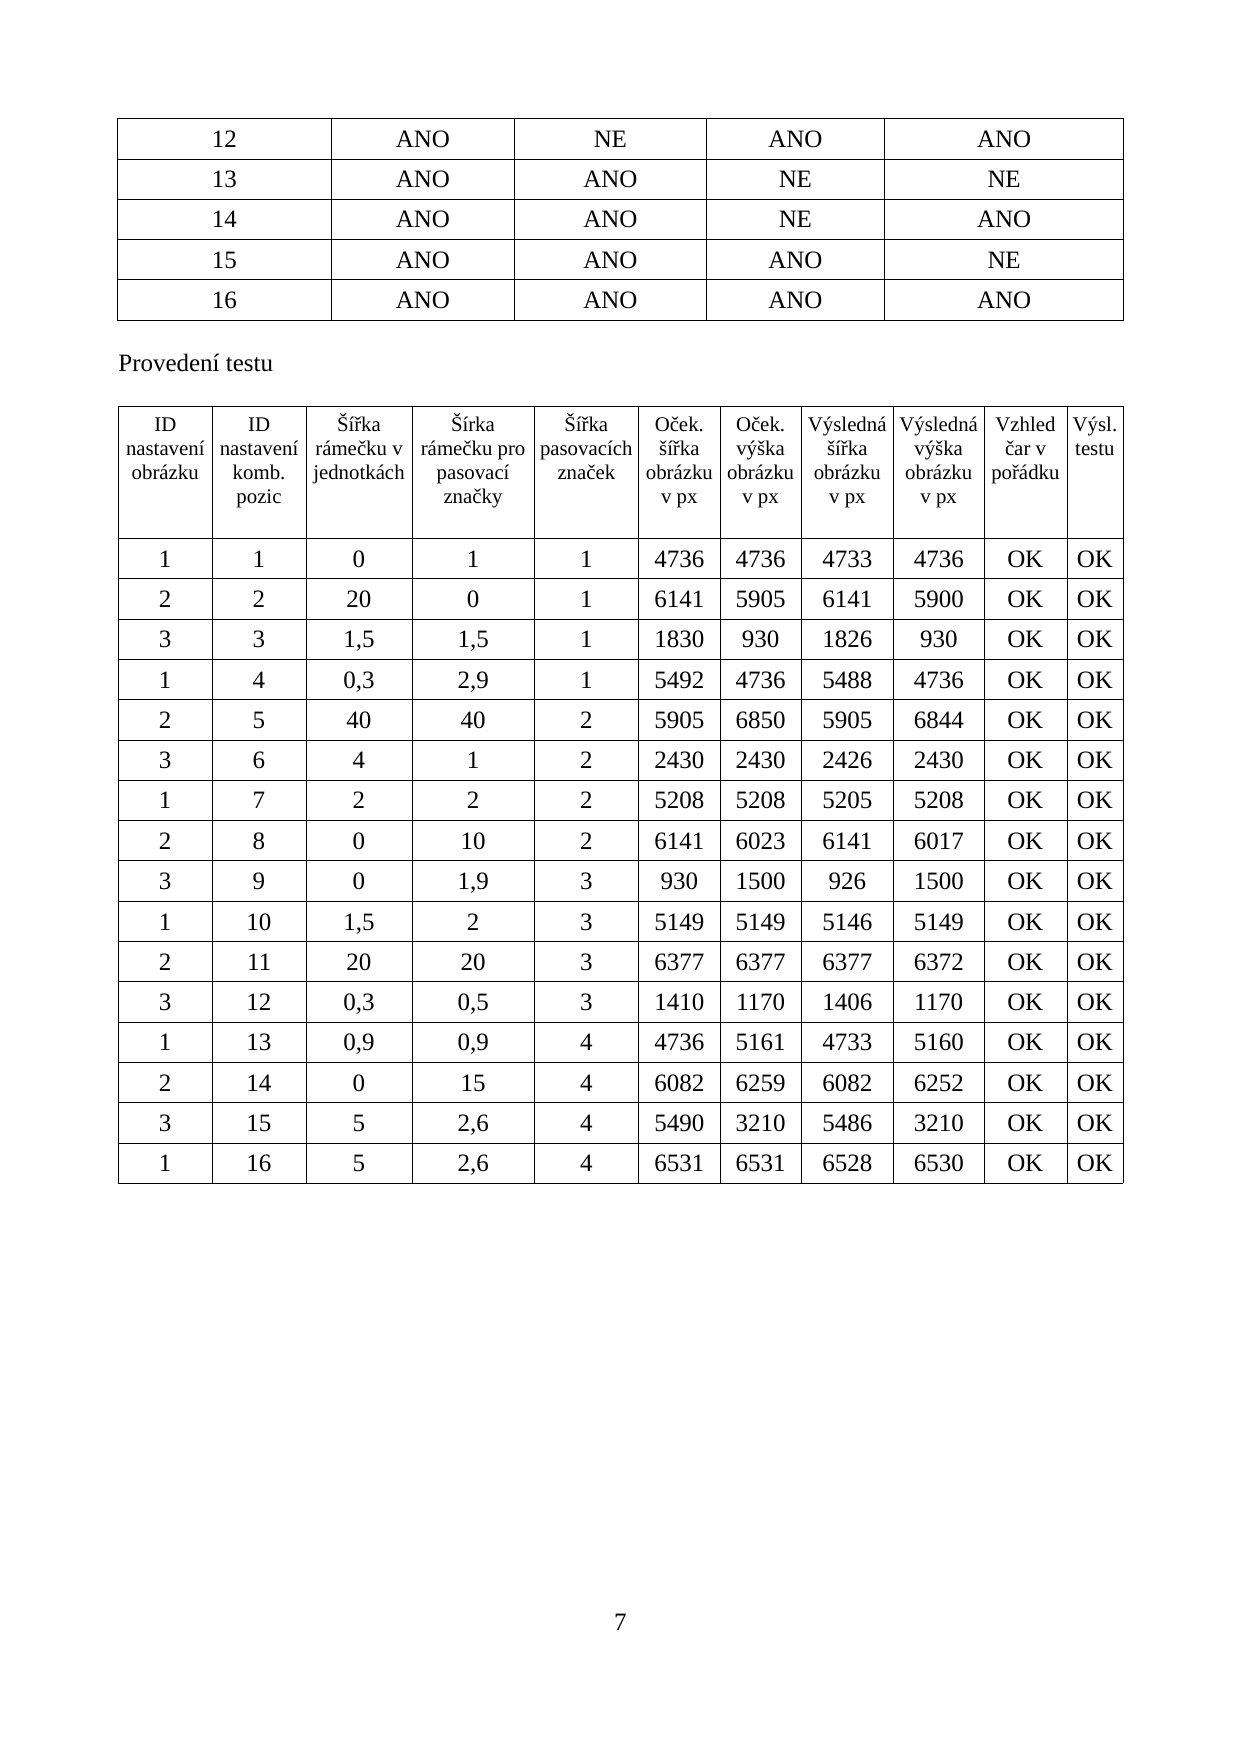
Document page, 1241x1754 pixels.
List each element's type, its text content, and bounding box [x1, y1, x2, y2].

table_header Šířka rámečku v jednotkách [307, 407, 412, 538]
table_cell 5905 [721, 579, 801, 618]
table_cell 1 [535, 620, 638, 659]
table_cell 4 [535, 1144, 638, 1183]
table_cell 4 [535, 1103, 638, 1143]
table_cell 2,9 [413, 660, 534, 699]
table_cell 2 [535, 700, 638, 739]
table_cell 4736 [894, 539, 984, 578]
table_cell ANO [515, 160, 706, 199]
table_cell ANO [332, 160, 514, 199]
table_cell 15 [413, 1063, 534, 1102]
table_cell 1 [535, 579, 638, 618]
table_cell 1 [413, 741, 534, 780]
table_cell 0,9 [307, 1023, 412, 1062]
table_cell 5486 [802, 1103, 893, 1143]
table_cell 5 [213, 700, 306, 739]
table_cell 2430 [894, 741, 984, 780]
table_cell 1 [213, 539, 306, 578]
table_cell 5 [307, 1144, 412, 1183]
table_cell OK [1068, 942, 1123, 981]
table_cell 3210 [721, 1103, 801, 1143]
table_cell 20 [307, 942, 412, 981]
table_cell 6377 [639, 942, 720, 981]
table_cell 5160 [894, 1023, 984, 1062]
table_cell OK [1068, 781, 1123, 820]
table_cell 3 [535, 902, 638, 941]
table_cell OK [1068, 579, 1123, 618]
table_cell 6082 [639, 1063, 720, 1102]
table_cell OK [1068, 539, 1123, 578]
table_cell 2 [213, 579, 306, 618]
table_cell 5161 [721, 1023, 801, 1062]
table_cell 0,5 [413, 982, 534, 1022]
table_cell 1,5 [307, 620, 412, 659]
table_cell 2430 [721, 741, 801, 780]
table_cell 4736 [639, 539, 720, 578]
table_cell 0 [307, 539, 412, 578]
text Provedení testu [118, 348, 1122, 377]
table_cell 5208 [721, 781, 801, 820]
table_cell 4733 [802, 1023, 893, 1062]
table_cell 5149 [894, 902, 984, 941]
table_cell 2 [119, 579, 212, 618]
table_cell 6082 [802, 1063, 893, 1102]
table_header Oček. šířka obrázku v px [639, 407, 720, 538]
table_cell 5 [307, 1103, 412, 1143]
table_cell 2,6 [413, 1103, 534, 1143]
table_cell 20 [413, 942, 534, 981]
table_cell 1 [119, 660, 212, 699]
table_cell OK [985, 1063, 1067, 1102]
table_cell OK [985, 1023, 1067, 1062]
table_cell 2 [413, 781, 534, 820]
table_cell 4 [213, 660, 306, 699]
table_cell 5205 [802, 781, 893, 820]
table_cell 13 [213, 1023, 306, 1062]
table_cell 5149 [639, 902, 720, 941]
table_cell 40 [413, 700, 534, 739]
table_cell 20 [307, 579, 412, 618]
table_cell 1500 [894, 861, 984, 901]
table_cell OK [1068, 982, 1123, 1022]
table_cell 12 [118, 119, 331, 158]
table_cell 6141 [802, 821, 893, 860]
table_cell 3210 [894, 1103, 984, 1143]
table_cell 14 [118, 200, 331, 239]
table_cell 2 [119, 700, 212, 739]
table_cell 3 [213, 620, 306, 659]
table_cell ANO [515, 200, 706, 239]
table_cell 2430 [639, 741, 720, 780]
table_cell 3 [119, 1103, 212, 1143]
table_cell 6530 [894, 1144, 984, 1183]
table_cell ANO [515, 280, 706, 320]
table_cell OK [1068, 821, 1123, 860]
table_cell 1 [119, 1144, 212, 1183]
table_header Oček. výška obrázku v px [721, 407, 801, 538]
table_cell 4736 [894, 660, 984, 699]
table_cell 6252 [894, 1063, 984, 1102]
table_cell 3 [535, 861, 638, 901]
table_cell 5149 [721, 902, 801, 941]
table_cell 930 [721, 620, 801, 659]
table_cell 3 [119, 982, 212, 1022]
table_cell ANO [707, 240, 884, 279]
table_cell ANO [332, 240, 514, 279]
table_cell 0 [413, 579, 534, 618]
table_cell OK [985, 942, 1067, 981]
table_header ID nastavení komb. pozic [213, 407, 306, 538]
table_header Šírka rámečku pro pasovací značky [413, 407, 534, 538]
table_cell 5905 [802, 700, 893, 739]
table_cell 2426 [802, 741, 893, 780]
table_cell NE [885, 160, 1123, 199]
table_cell ANO [332, 280, 514, 320]
table_cell 3 [119, 741, 212, 780]
table_cell OK [985, 902, 1067, 941]
table_cell OK [1068, 1103, 1123, 1143]
table_cell 1,9 [413, 861, 534, 901]
table_cell 15 [213, 1103, 306, 1143]
table_cell 4 [535, 1063, 638, 1102]
table_header Šířka pasovacích značek [535, 407, 638, 538]
table_cell OK [1068, 660, 1123, 699]
table_cell NE [885, 240, 1123, 279]
table_cell ANO [707, 280, 884, 320]
table_cell 6531 [639, 1144, 720, 1183]
table_cell 1830 [639, 620, 720, 659]
table_cell 2 [413, 902, 534, 941]
table_cell 3 [535, 942, 638, 981]
table_header ID nastavení obrázku [119, 407, 212, 538]
table_cell 14 [213, 1063, 306, 1102]
table_cell NE [707, 200, 884, 239]
table_cell 6531 [721, 1144, 801, 1183]
table_cell 6528 [802, 1144, 893, 1183]
table_cell 2 [119, 942, 212, 981]
table_cell 12 [213, 982, 306, 1022]
table_cell 9 [213, 861, 306, 901]
table_cell 6259 [721, 1063, 801, 1102]
table_cell OK [1068, 1144, 1123, 1183]
table_cell 6141 [639, 821, 720, 860]
table_cell 16 [213, 1144, 306, 1183]
table_cell 4736 [721, 539, 801, 578]
table_cell 0,9 [413, 1023, 534, 1062]
table_cell 6017 [894, 821, 984, 860]
table_cell 1 [119, 1023, 212, 1062]
table_cell 3 [119, 861, 212, 901]
table_cell OK [985, 1103, 1067, 1143]
table_cell 6141 [802, 579, 893, 618]
table_cell ANO [332, 200, 514, 239]
table_cell 5905 [639, 700, 720, 739]
table_cell NE [515, 119, 706, 158]
table_header Výsledná šířka obrázku v px [802, 407, 893, 538]
table_cell 5146 [802, 902, 893, 941]
table_cell 4736 [721, 660, 801, 699]
table_cell 13 [118, 160, 331, 199]
table_cell NE [707, 160, 884, 199]
table_cell 5208 [639, 781, 720, 820]
table_cell ANO [515, 240, 706, 279]
table_cell 0 [307, 821, 412, 860]
table_cell 0,3 [307, 660, 412, 699]
table_cell 2 [119, 1063, 212, 1102]
table_cell 16 [118, 280, 331, 320]
table_cell 1,5 [307, 902, 412, 941]
table_cell OK [985, 741, 1067, 780]
table_header Výsledná výška obrázku v px [894, 407, 984, 538]
table_cell 6850 [721, 700, 801, 739]
table_cell OK [985, 579, 1067, 618]
table_cell 3 [535, 982, 638, 1022]
table_cell 1170 [894, 982, 984, 1022]
table_cell OK [985, 821, 1067, 860]
table_cell 2 [535, 741, 638, 780]
table_cell 930 [894, 620, 984, 659]
table_cell 1406 [802, 982, 893, 1022]
table_cell 0 [307, 861, 412, 901]
table_cell 2 [535, 781, 638, 820]
table_cell 6141 [639, 579, 720, 618]
table_cell 1500 [721, 861, 801, 901]
table_cell 2,6 [413, 1144, 534, 1183]
table_cell 6023 [721, 821, 801, 860]
table_cell 6372 [894, 942, 984, 981]
table_cell 6377 [721, 942, 801, 981]
table_cell 4736 [639, 1023, 720, 1062]
table_cell 5492 [639, 660, 720, 699]
table_cell 3 [119, 620, 212, 659]
table_cell 1 [535, 539, 638, 578]
table_cell 40 [307, 700, 412, 739]
table_cell OK [1068, 700, 1123, 739]
table_cell 5208 [894, 781, 984, 820]
table_cell OK [985, 700, 1067, 739]
table_cell ANO [885, 119, 1123, 158]
table_cell 6 [213, 741, 306, 780]
table_cell 1 [119, 902, 212, 941]
table_cell ANO [707, 119, 884, 158]
table_cell 10 [213, 902, 306, 941]
table_cell 4 [307, 741, 412, 780]
table_cell 6844 [894, 700, 984, 739]
table_cell 926 [802, 861, 893, 901]
table_cell 5900 [894, 579, 984, 618]
table_cell 1410 [639, 982, 720, 1022]
table_cell 0,3 [307, 982, 412, 1022]
table_header Výsl. testu [1068, 407, 1123, 538]
table_cell 7 [213, 781, 306, 820]
table_cell OK [985, 781, 1067, 820]
table_cell 2 [535, 821, 638, 860]
table_cell 930 [639, 861, 720, 901]
table_cell OK [985, 982, 1067, 1022]
table_cell 15 [118, 240, 331, 279]
table_cell 1826 [802, 620, 893, 659]
table_cell ANO [332, 119, 514, 158]
table_cell OK [985, 660, 1067, 699]
table_cell ANO [885, 200, 1123, 239]
table_cell 2 [119, 821, 212, 860]
table_cell 1 [119, 781, 212, 820]
table_cell 10 [413, 821, 534, 860]
table_cell OK [985, 1144, 1067, 1183]
table_cell 1 [413, 539, 534, 578]
table_cell OK [985, 620, 1067, 659]
table_cell OK [985, 861, 1067, 901]
table_cell 4733 [802, 539, 893, 578]
table_cell 1 [119, 539, 212, 578]
table_cell 5490 [639, 1103, 720, 1143]
table_cell 2 [307, 781, 412, 820]
table_cell OK [1068, 1063, 1123, 1102]
table_cell 5488 [802, 660, 893, 699]
table_cell OK [1068, 861, 1123, 901]
table_cell OK [1068, 902, 1123, 941]
table_cell ANO [885, 280, 1123, 320]
table_cell 1 [535, 660, 638, 699]
table_cell 1170 [721, 982, 801, 1022]
table_cell OK [1068, 620, 1123, 659]
table_cell 6377 [802, 942, 893, 981]
table_cell 4 [535, 1023, 638, 1062]
table_cell 0 [307, 1063, 412, 1102]
table_cell 1,5 [413, 620, 534, 659]
table_cell 8 [213, 821, 306, 860]
table_cell OK [985, 539, 1067, 578]
table_cell OK [1068, 1023, 1123, 1062]
table_cell OK [1068, 741, 1123, 780]
table_header Vzhled čar v pořádku [985, 407, 1067, 538]
table_cell 11 [213, 942, 306, 981]
